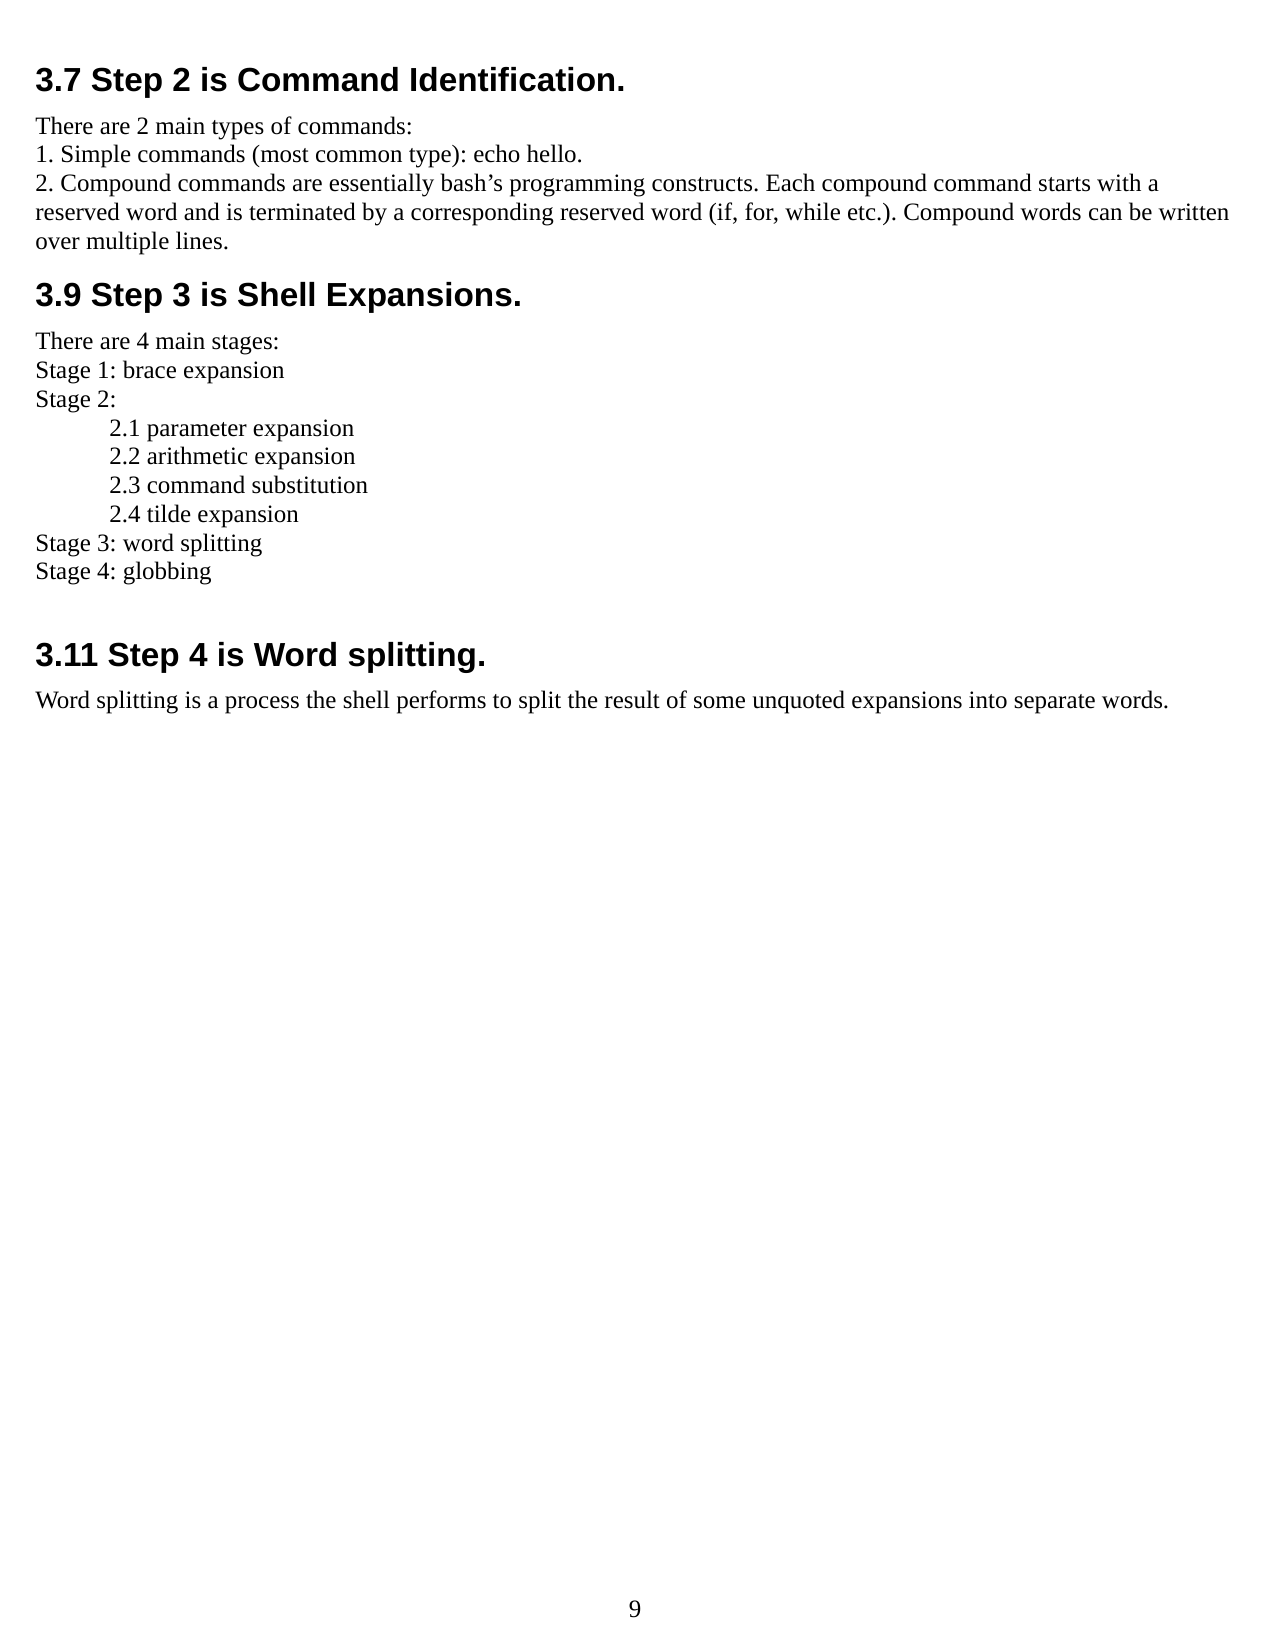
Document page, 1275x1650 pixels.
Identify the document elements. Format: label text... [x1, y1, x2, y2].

subtitle 3.7 Step 2 is Command Identification. [35, 60, 1234, 98]
text Stage 2: [35, 384, 1234, 413]
text There are 4 main stages: [35, 326, 1234, 355]
text 2. Compound commands are essentially bash’s programming constructs. Each compound command starts with a reserved word and is terminated by a corresponding reserved word (if, for, while etc.). Compound words can be written over multiple lines. [35, 168, 1234, 254]
text 2.4 tilde expansion [35, 499, 1234, 528]
text Word splitting is a process the shell performs to split the result of some unquoted expansions into separate words. [35, 686, 1234, 714]
text Stage 4: globbing [35, 556, 1234, 585]
text Stage 3: word splitting [35, 528, 1234, 556]
text 2.2 arithmetic expansion [35, 441, 1234, 470]
subtitle 3.9 Step 3 is Shell Expansions. [35, 275, 1234, 314]
text There are 2 main types of commands: [35, 111, 1234, 139]
text 1. Simple commands (most common type): echo hello. [35, 139, 1234, 168]
subtitle 3.11 Step 4 is Word splitting. [35, 635, 1234, 673]
text 2.1 parameter expansion [35, 413, 1234, 441]
text 2.3 command substitution [35, 470, 1234, 499]
text Stage 1: brace expansion [35, 355, 1234, 384]
